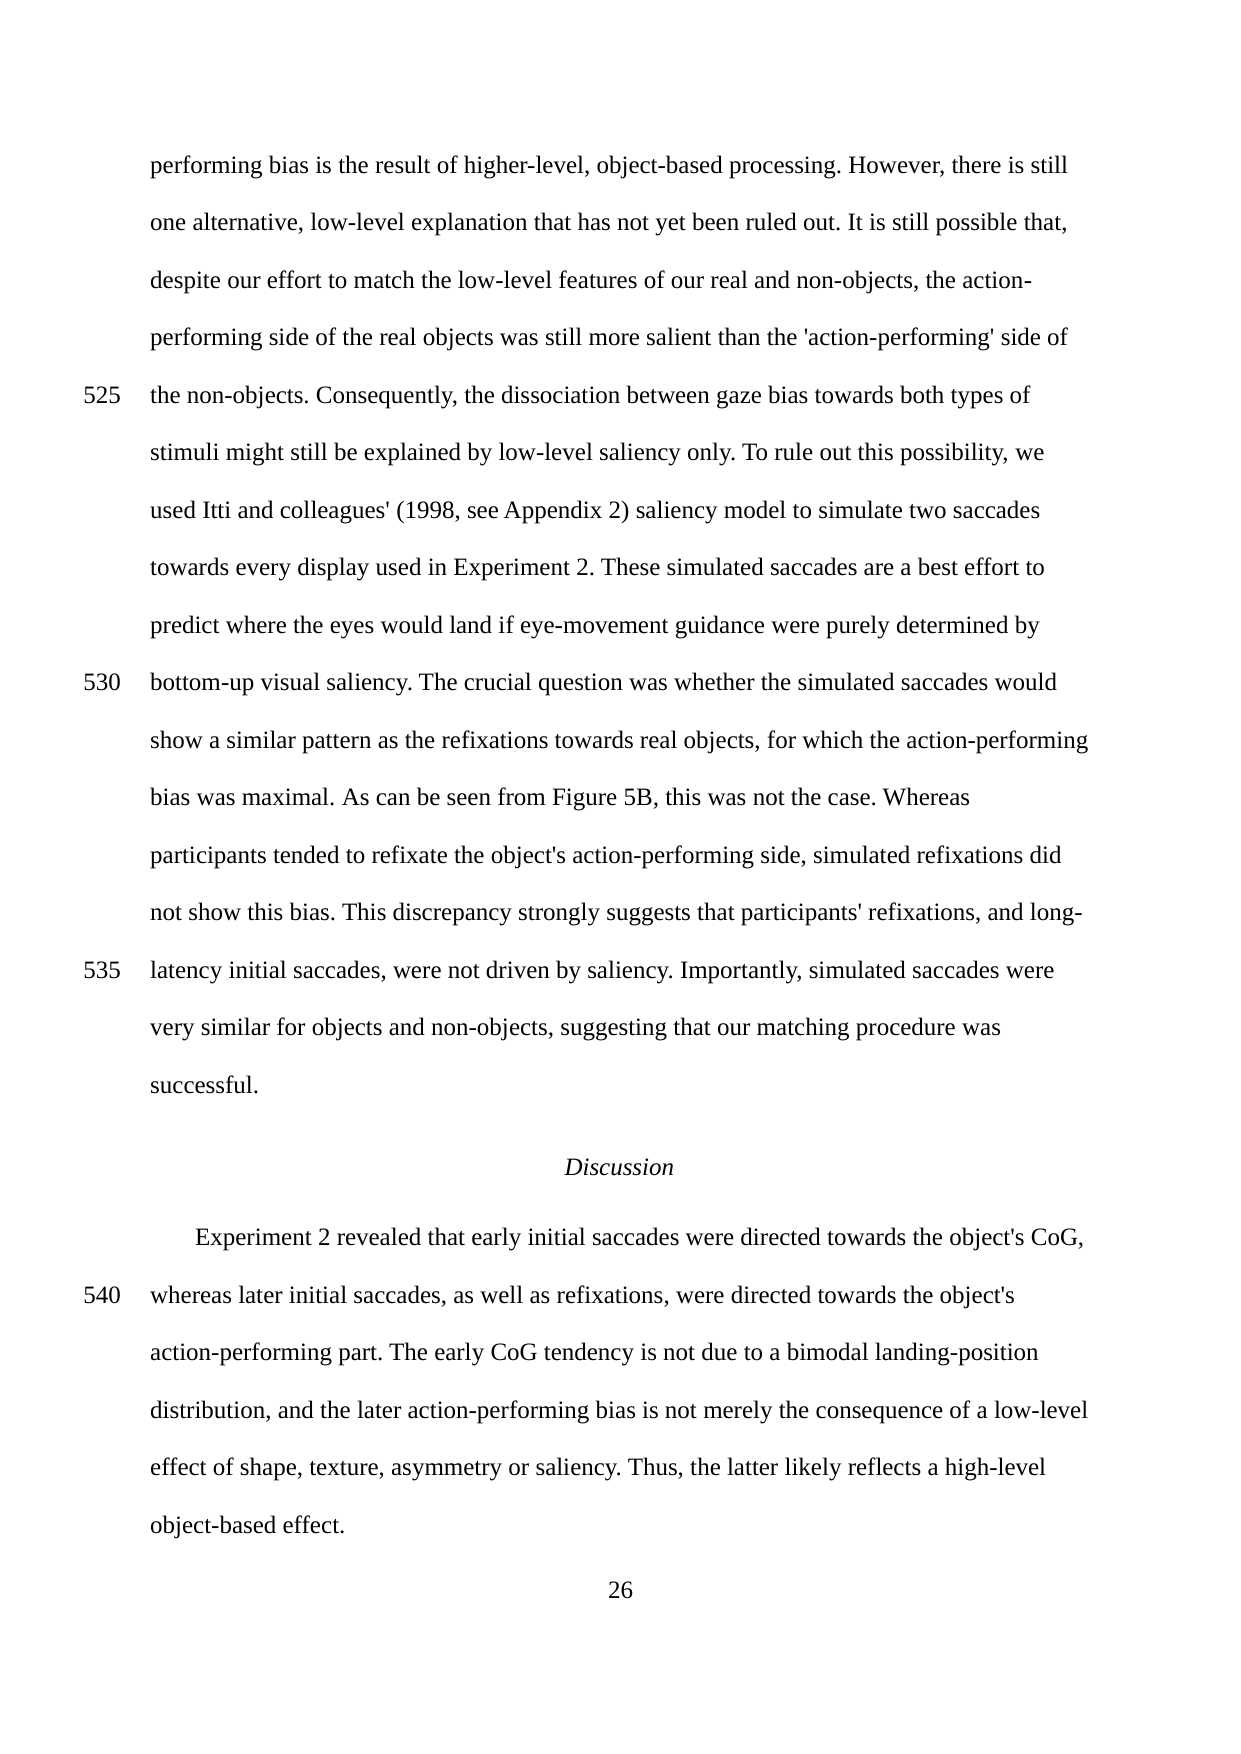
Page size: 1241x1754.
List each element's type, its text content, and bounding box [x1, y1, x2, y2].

subtitle Discussion [150, 1152, 1091, 1181]
text Experiment 2 revealed that early initial saccades were directed towards the object's CoG, whereas later initial saccades, as well as refixations, were directed towards the object's action-performing part. The early CoG tendency is not due to a bimodal landing-position distribution, and the later action-performing bias is not merely the consequence of a low-level effect of shape, texture, asymmetry or saliency. Thus, the latter likely reflects a high-level object-based effect. [150, 1222, 1091, 1539]
text performing bias is the result of higher-level, object-based processing. However, there is still one alternative, low-level explanation that has not yet been ruled out. It is still possible that, despite our effort to match the low-level features of our real and non-objects, the action-performing side of the real objects was still more salient than the 'action-performing' side of the non-objects. Consequently, the dissociation between gaze bias towards both types of stimuli might still be explained by low-level saliency only. To rule out this possibility, we used Itti and colleagues' (1998, see Appendix 2) saliency model to simulate two saccades towards every display used in Experiment 2. These simulated saccades are a best effort to predict where the eyes would land if eye-movement guidance were purely determined by bottom-up visual saliency. The crucial question was whether the simulated saccades would show a similar pattern as the refixations towards real objects, for which the action-performing bias was maximal. As can be seen from Figure 5B, this was not the case. Whereas participants tended to refixate the object's action-performing side, simulated refixations did not show this bias. This discrepancy strongly suggests that participants' refixations, and long-latency initial saccades, were not driven by saliency. Importantly, simulated saccades were very similar for objects and non-objects, suggesting that our matching procedure was successful. [150, 150, 1091, 1099]
